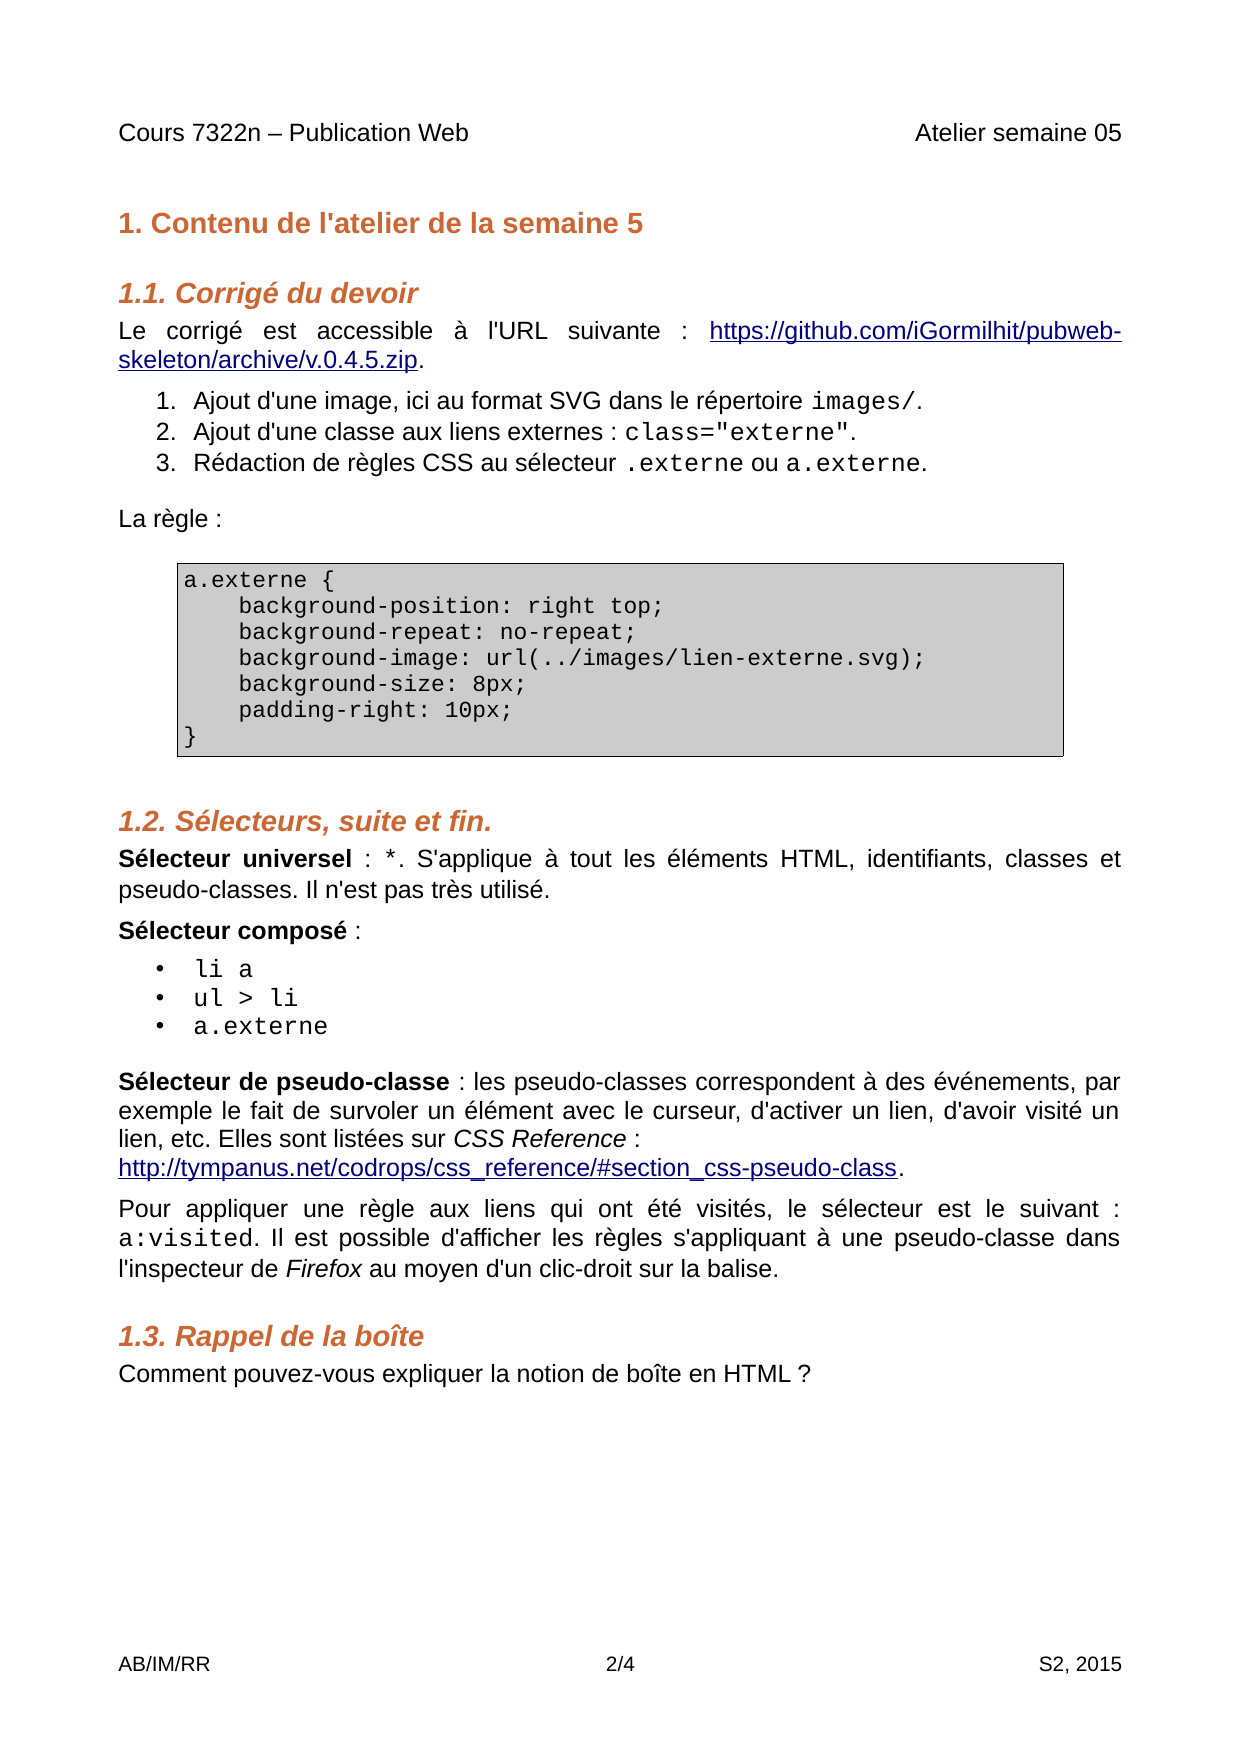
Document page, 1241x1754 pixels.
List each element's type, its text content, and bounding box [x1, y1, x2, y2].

text Sélecteur universel : *. S'applique à tout les éléments HTML, identifiants, classes et pseudo-classes. Il n'est pas très utilisé. [118, 844, 1122, 903]
text La règle : [118, 504, 1122, 533]
list a.externe [156, 1014, 1122, 1042]
text Comment pouvez-vous expliquer la notion de boîte en HTML ? [118, 1359, 1122, 1388]
text background-size: 8px; [178, 666, 1063, 692]
list li a [156, 957, 1122, 985]
subtitle Corrigé du devoir [118, 276, 1122, 310]
text Sélecteur composé : [118, 916, 1122, 944]
list Rédaction de règles CSS au sélecteur .externe ou a.externe. [156, 448, 1122, 479]
text background-image: url(../images/lien-externe.svg); [178, 641, 1063, 666]
text padding-right: 10px; [178, 692, 1063, 718]
text Sélecteur de pseudo-classe : les pseudo-classes correspondent à des événements, par exemple le fait de survoler un élément avec le curseur, d'activer un lien, d'avoir visité un lien, etc. Elles sont listées sur CSS Reference : http://tympanus.net/codrops/css_reference/#section_css-pseudo-class. [118, 1067, 1122, 1182]
subtitle Rappel de la boîte [118, 1319, 1122, 1352]
subtitle Sélecteurs, suite et fin. [118, 804, 1122, 837]
text background-repeat: no-repeat; [178, 614, 1063, 641]
list Ajout d'une image, ici au format SVG dans le répertoire images/. [156, 386, 1122, 417]
text Pour appliquer une règle aux liens qui ont été visités, le sélecteur est le suivant : a:visited. Il est possible d'afficher les règles s'appliquant à une pseudo-classe dans l'inspecteur de Firefox au moyen d'un clic-droit sur la balise. [118, 1194, 1122, 1283]
text Le corrigé est accessible à l'URL suivante : https://github.com/iGormilhit/pubweb-skeleton/archive/v.0.4.5.zip. [118, 316, 1122, 374]
list ul > li [156, 985, 1122, 1014]
text a.externe { [178, 564, 1063, 589]
text background-position: right top; [178, 589, 1063, 614]
subtitle Contenu de l'atelier de la semaine 5 [118, 207, 1122, 240]
list Ajout d'une classe aux liens externes : class="externe". [156, 417, 1122, 448]
text } [178, 718, 1063, 756]
